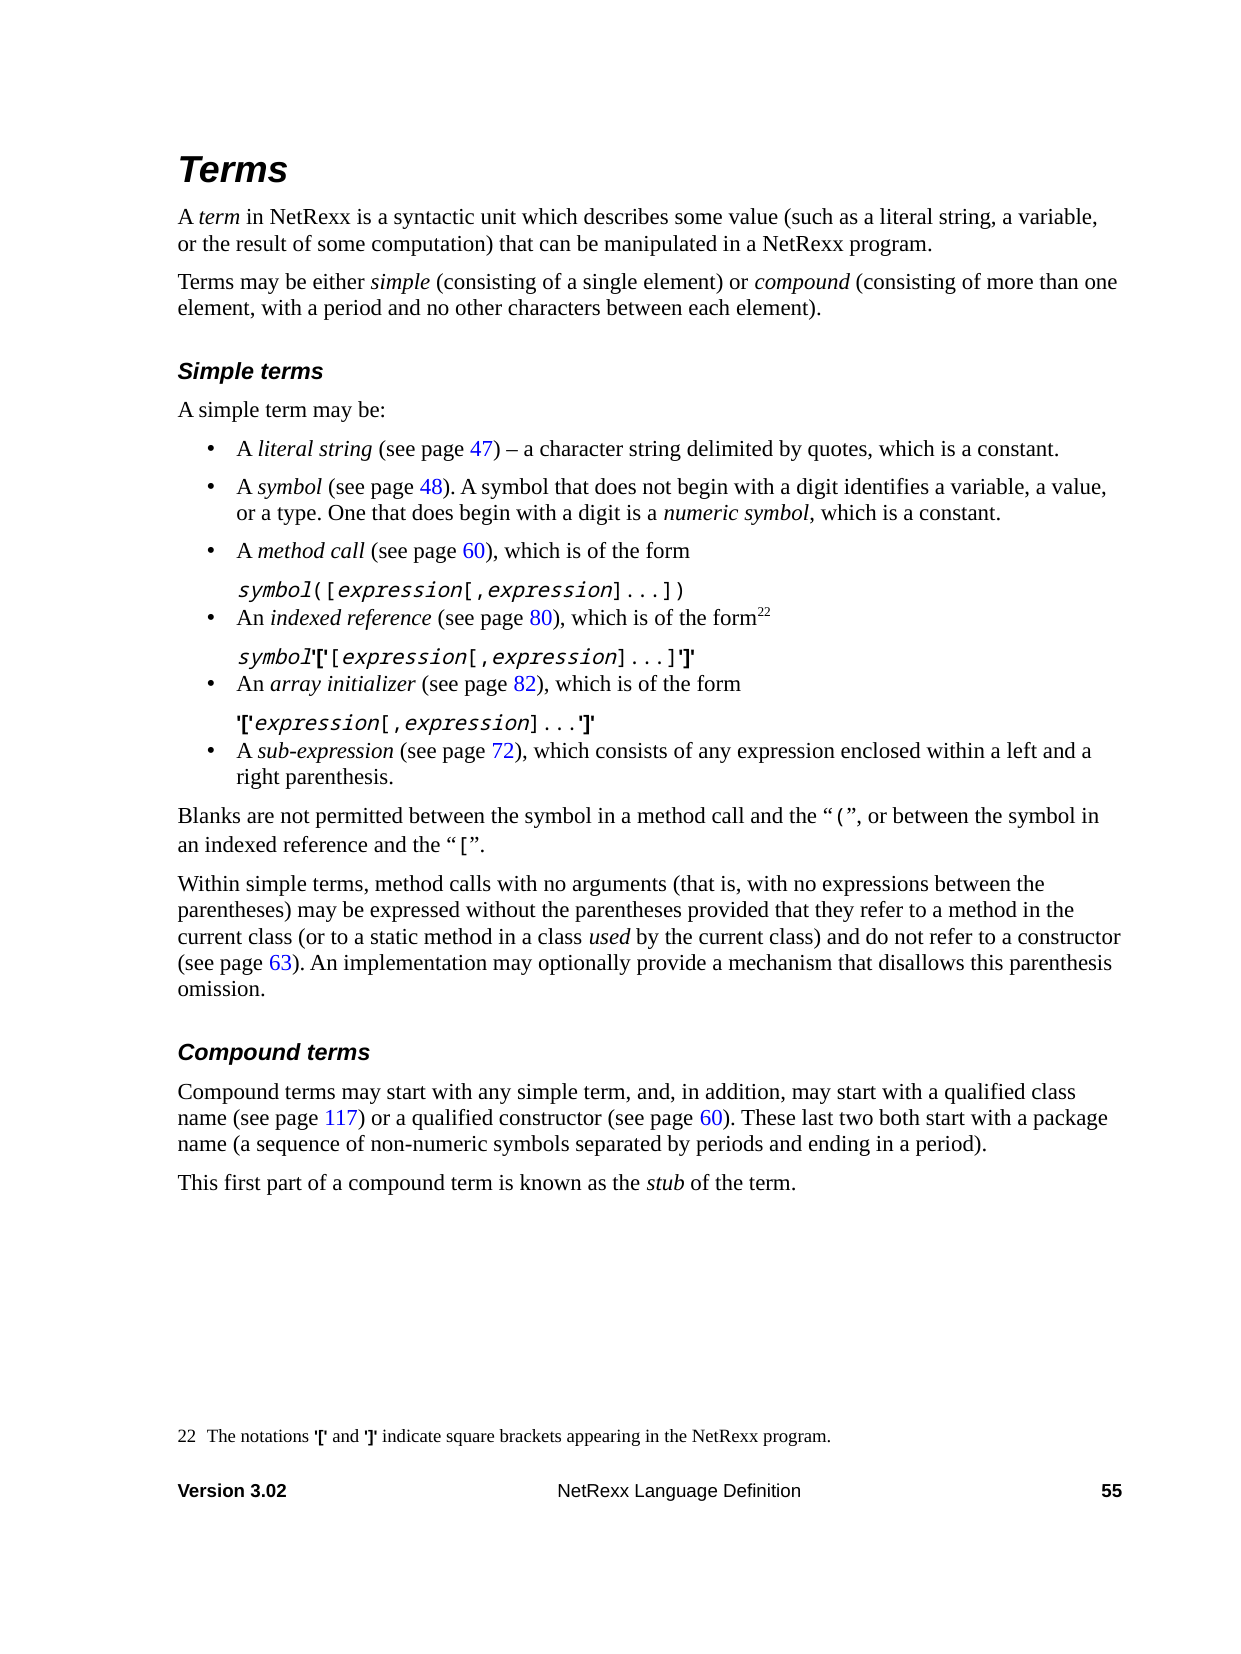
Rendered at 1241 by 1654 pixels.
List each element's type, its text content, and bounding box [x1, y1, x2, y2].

list A sub-expression (see page 69), which consists of any expression enclosed within a left and a right parenthesis. [207, 737, 1122, 789]
list symbol'['[expression[,expression]...]']' [207, 642, 1122, 670]
text Compound terms may start with any simple term, and, in addition, may start with a qualified class name (see page 112) or a qualified constructor (see page 57). These last two both start with a package name (a sequence of non-numeric symbols separated by periods and ending in a period). [177, 1078, 1122, 1157]
subtitle Terms [177, 148, 1122, 191]
text Blanks are not permitted between the symbol in a method call and the “(”, or between the symbol in an indexed reference and the “[”. [177, 801, 1122, 858]
list A symbol (see page 46). A symbol that does not begin with a digit identifies a variable, a value, or a type. One that does begin with a digit is a numeric symbol, which is a constant. [207, 473, 1122, 525]
text Terms may be either simple (consisting of a single element) or compound (consisting of more than one element, with a period and no other characters between each element). [177, 268, 1122, 320]
list A method call (see page 57), which is of the form [207, 537, 1122, 563]
list An indexed reference (see page 76), which is of the form [207, 604, 1122, 630]
subtitle Compound terms [177, 1038, 1122, 1065]
text A simple term may be: [177, 396, 1122, 423]
list The notations '[' and ']' indicate square brackets appearing in the NetRexx program. [177, 1425, 1122, 1447]
text A term in NetRexx is a syntactic unit which describes some value (such as a literal string, a variable, or the result of some computation) that can be manipulated in a NetRexx program. [177, 203, 1122, 256]
list symbol([expression[,expression]...]) [207, 575, 1122, 604]
text This first part of a compound term is known as the stub of the term. [177, 1169, 1122, 1195]
list A literal string (see page 45) – a character string delimited by quotes, which is a constant. [207, 434, 1122, 461]
list An array initializer (see page 78), which is of the form [207, 670, 1122, 697]
subtitle Simple terms [177, 357, 1122, 384]
list '['expression[,expression]...']' [207, 708, 1122, 737]
text Within simple terms, method calls with no arguments (that is, with no expressions between the parentheses) may be expressed without the parentheses provided that they refer to a method in the current class (or to a static method in a class used by the current class) and do not refer to a constructor (see page 60). An implementation may optionally provide a mechanism that disallows this parenthesis omission. [177, 870, 1122, 1002]
